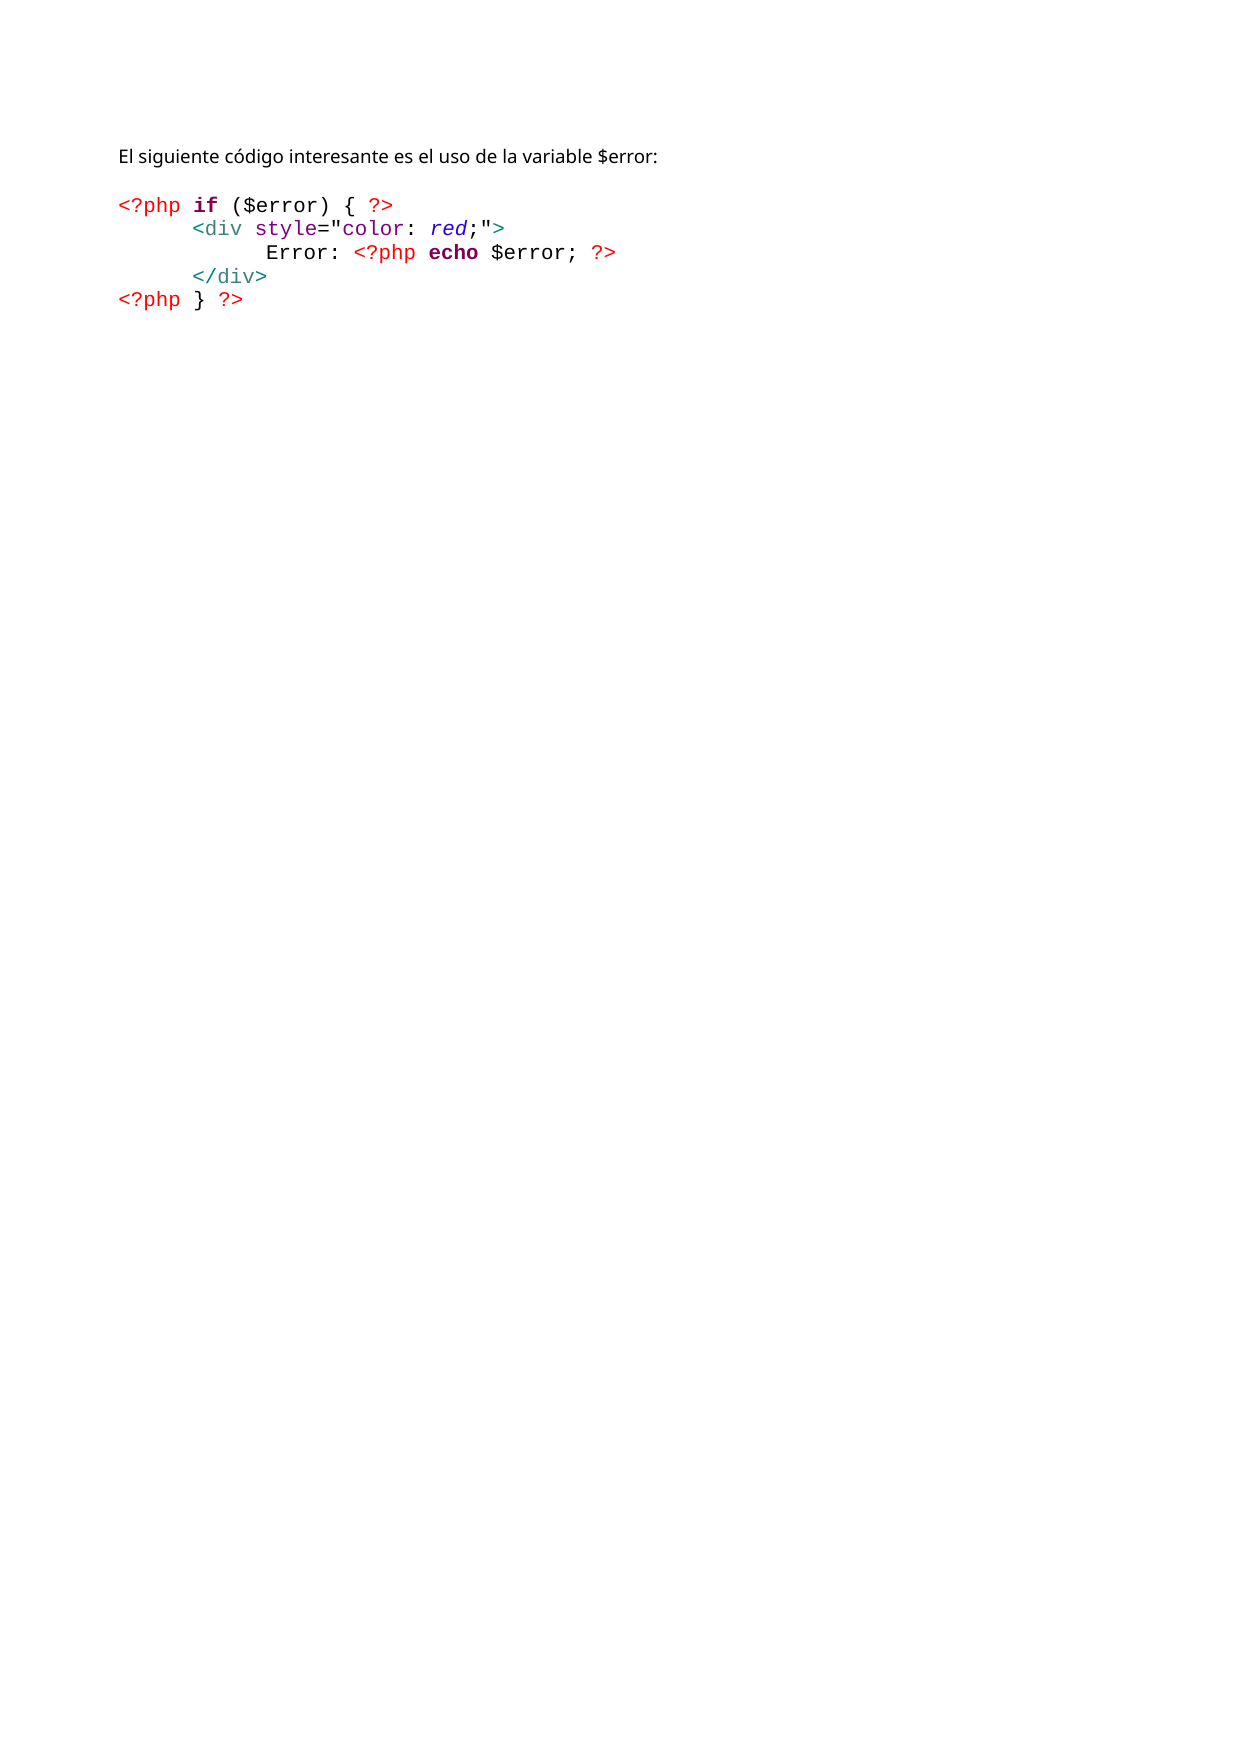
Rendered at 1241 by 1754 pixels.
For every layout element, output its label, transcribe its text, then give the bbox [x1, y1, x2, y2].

text <div style="color: red;"> [118, 218, 1122, 242]
text El siguiente código interesante es el uso de la variable $error: [118, 144, 1122, 169]
text Error: <?php echo $error; ?> [118, 242, 1122, 266]
text <?php } ?> [118, 289, 1122, 313]
text </div> [118, 266, 1122, 289]
text <?php if ($error) { ?> [118, 195, 1122, 218]
